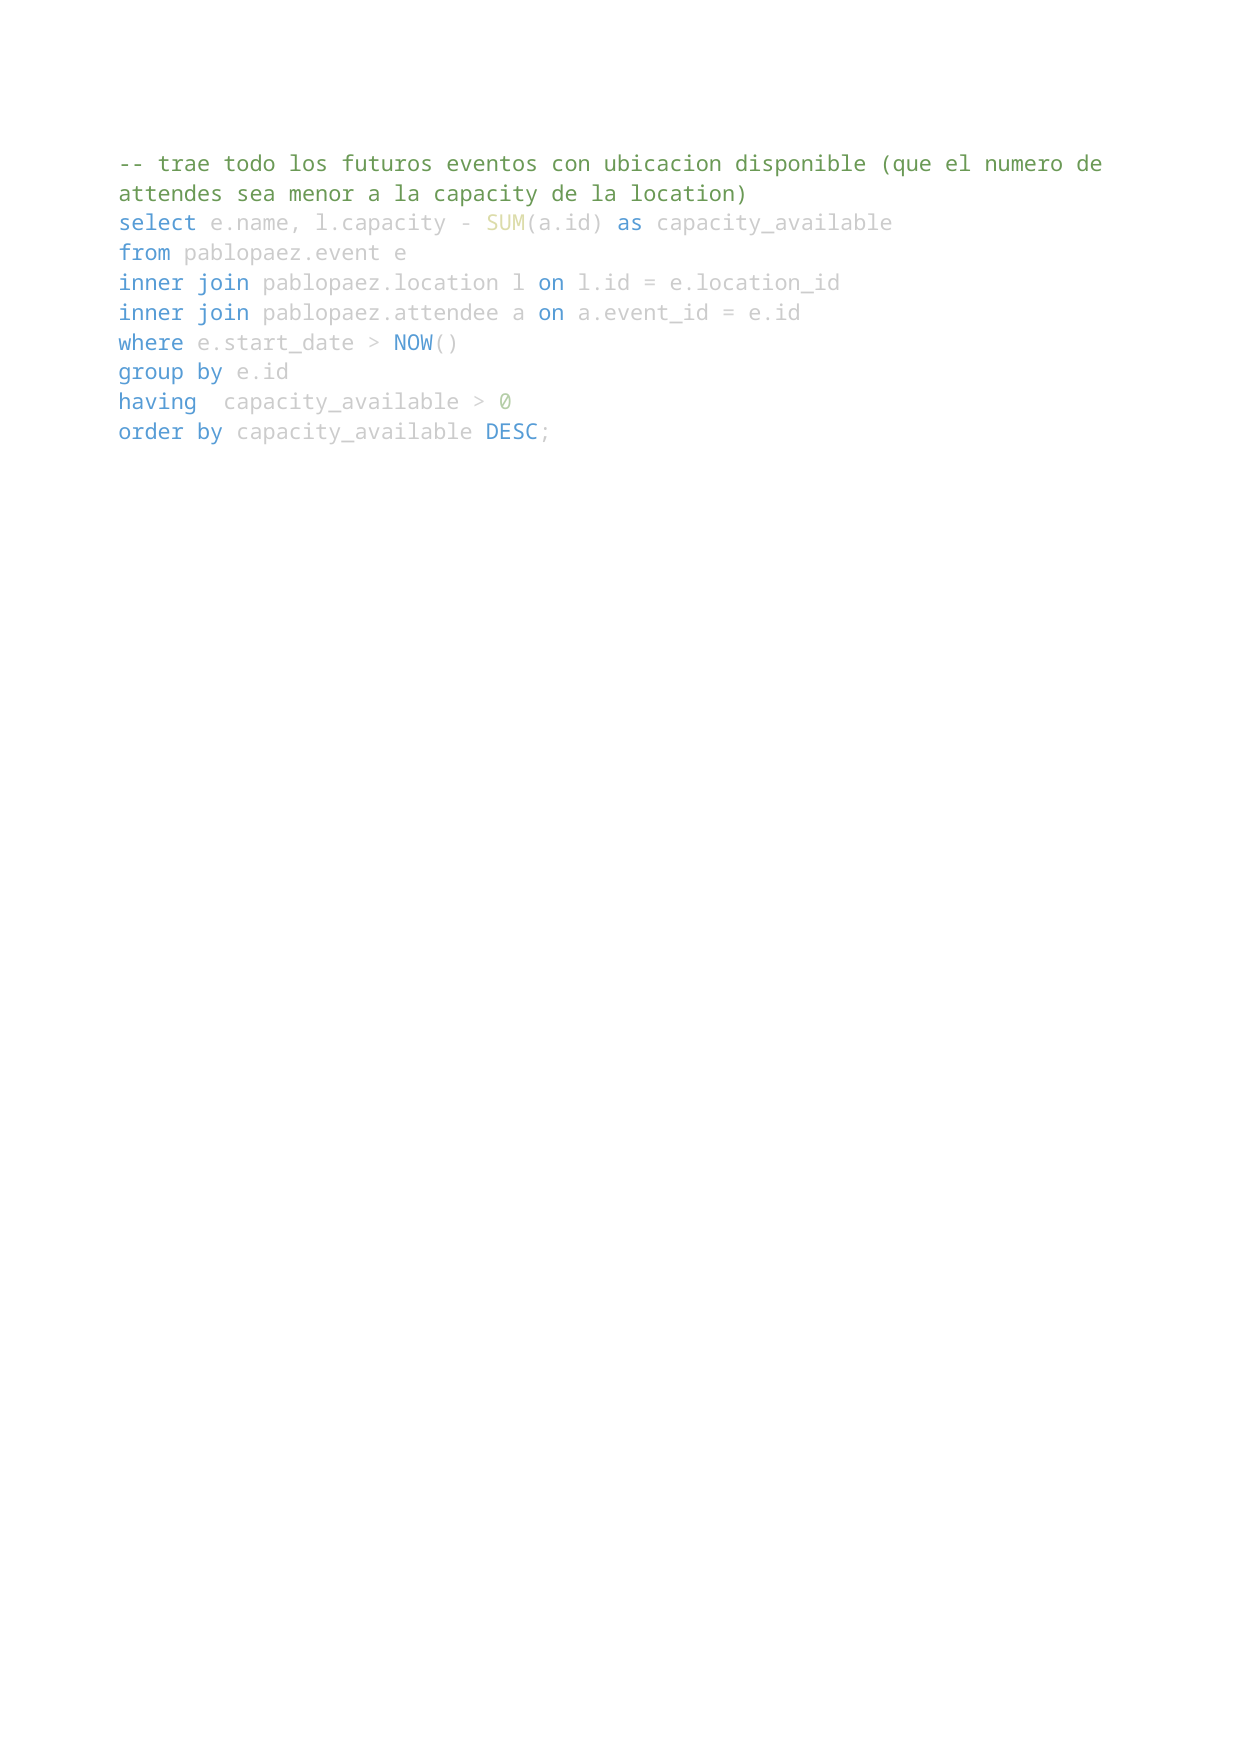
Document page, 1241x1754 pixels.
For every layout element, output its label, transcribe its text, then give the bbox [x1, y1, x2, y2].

text group by e.id [118, 356, 1122, 386]
text inner join pablopaez.location l on l.id = e.location_id [118, 267, 1122, 297]
text -- trae todo los futuros eventos con ubicacion disponible (que el numero de attendes sea menor a la capacity de la location) [118, 148, 1122, 207]
text select e.name, l.capacity - SUM(a.id) as capacity_available [118, 207, 1122, 237]
text where e.start_date > NOW() [118, 327, 1122, 356]
text having capacity_available > 0 [118, 386, 1122, 416]
text order by capacity_available DESC; [118, 416, 1122, 446]
text inner join pablopaez.attendee a on a.event_id = e.id [118, 297, 1122, 327]
text from pablopaez.event e [118, 237, 1122, 267]
